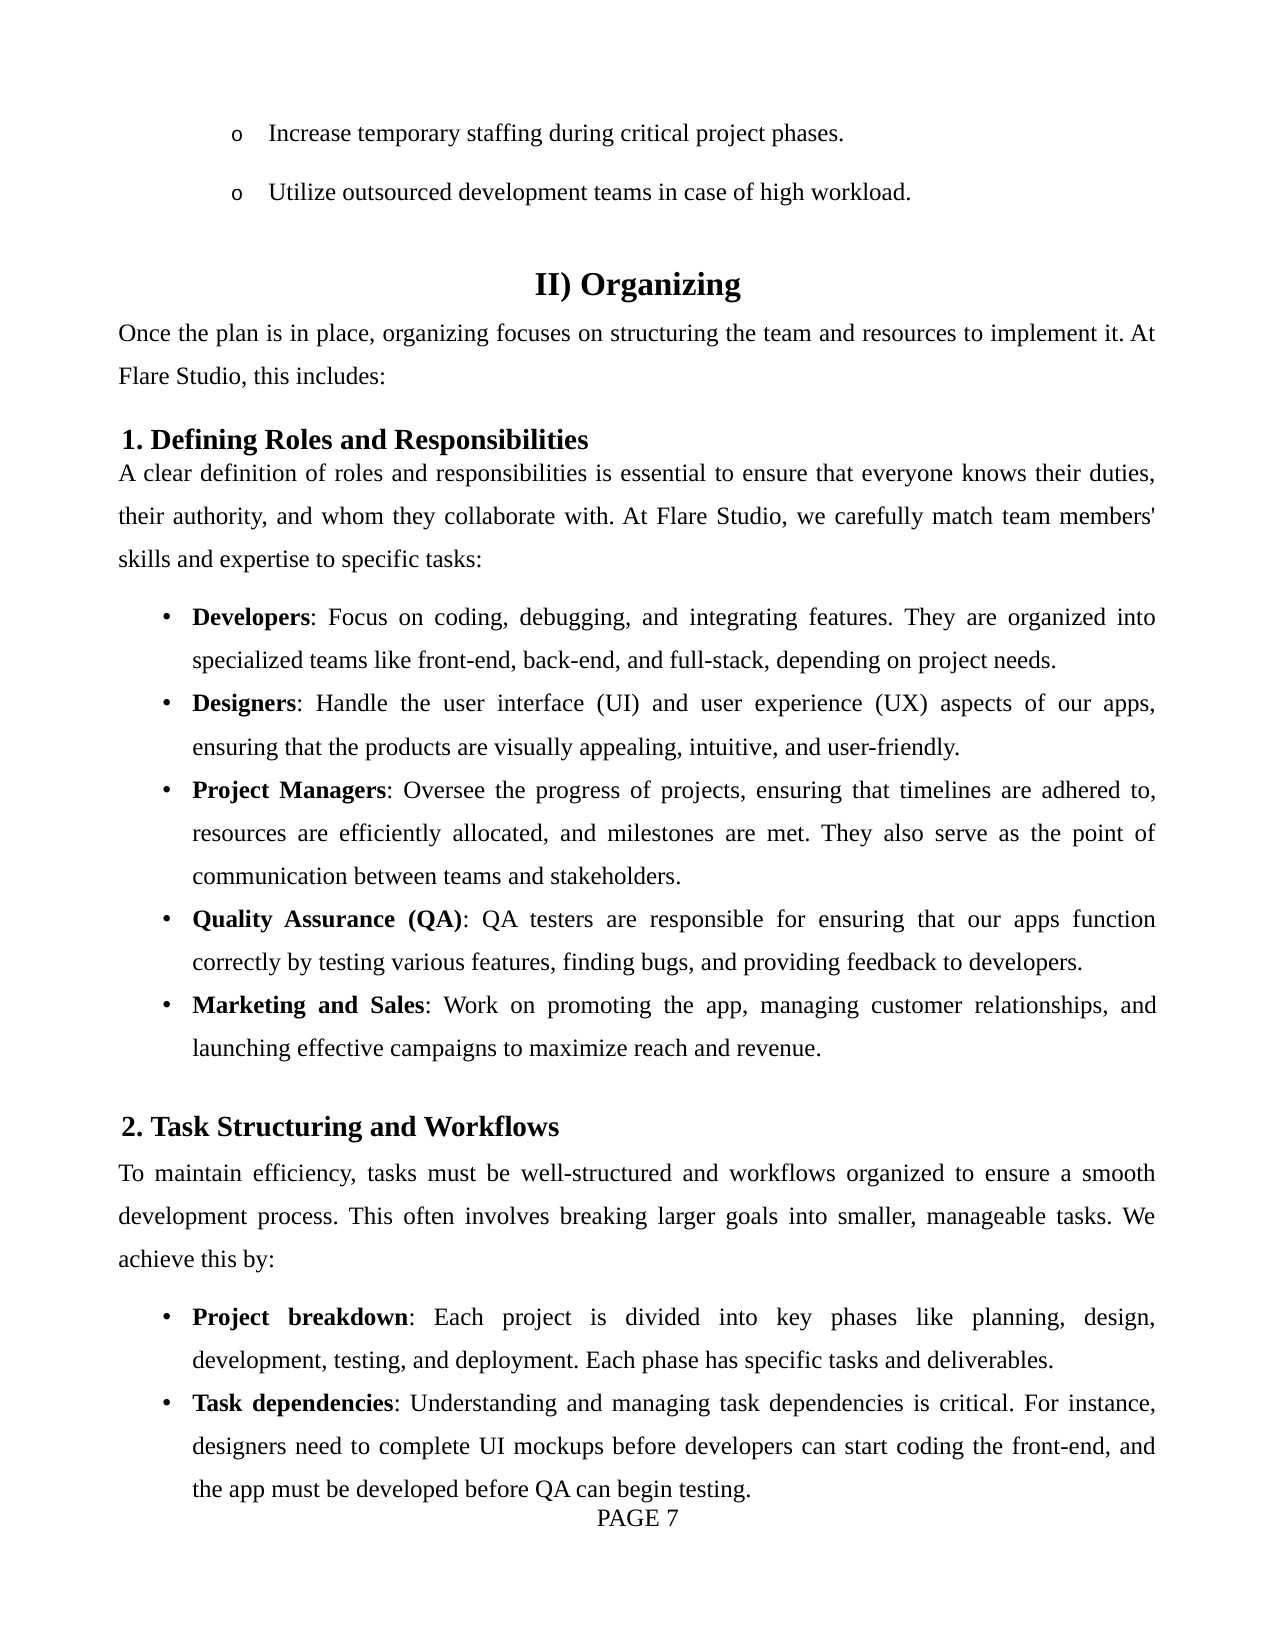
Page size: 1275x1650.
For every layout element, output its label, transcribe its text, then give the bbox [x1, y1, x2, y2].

list Marketing and Sales: Work on promoting the app, managing customer relationships, and launching effective campaigns to maximize reach and revenue. [162, 990, 1157, 1062]
text To maintain efficiency, tasks must be well-structured and workflows organized to ensure a smooth development process. This often involves breaking larger goals into smaller, manageable tasks. We achieve this by: [118, 1158, 1157, 1273]
text Once the plan is in place, organizing focuses on structuring the team and resources to implement it. At Flare Studio, this includes: [118, 318, 1157, 390]
list Utilize outsourced development teams in case of high workload. [231, 177, 1157, 207]
list Designers: Handle the user interface (UI) and user experience (UX) aspects of our apps, ensuring that the products are visually appealing, intuitive, and user-friendly. [162, 688, 1157, 760]
text A clear definition of roles and responsibilities is essential to ensure that everyone knows their duties, their authority, and whom they collaborate with. At Flare Studio, we carefully match team members' skills and expertise to specific tasks: [118, 458, 1157, 573]
list Developers: Focus on coding, debugging, and integrating features. They are organized into specialized teams like front-end, back-end, and full-stack, depending on project needs. [162, 602, 1157, 674]
subtitle 2. Task Structuring and Workflows [118, 1106, 1157, 1145]
list Task dependencies: Understanding and managing task dependencies is critical. For instance, designers need to complete UI mockups before developers can start coding the front-end, and the app must be developed before QA can begin testing. [162, 1388, 1157, 1503]
subtitle II) Organizing [118, 261, 1157, 305]
list Project breakdown: Each project is divided into key phases like planning, design, development, testing, and deployment. Each phase has specific tasks and deliverables. [162, 1302, 1157, 1374]
list Increase temporary staffing during critical project phases. [231, 118, 1157, 148]
list Quality Assurance (QA): QA testers are responsible for ensuring that our apps function correctly by testing various features, finding bugs, and providing feedback to developers. [162, 904, 1157, 976]
list Project Managers: Oversee the progress of projects, ensuring that timelines are adhered to, resources are efficiently allocated, and milestones are met. They also serve as the point of communication between teams and stakeholders. [162, 775, 1157, 890]
subtitle 1. Defining Roles and Responsibilities [118, 419, 1157, 458]
